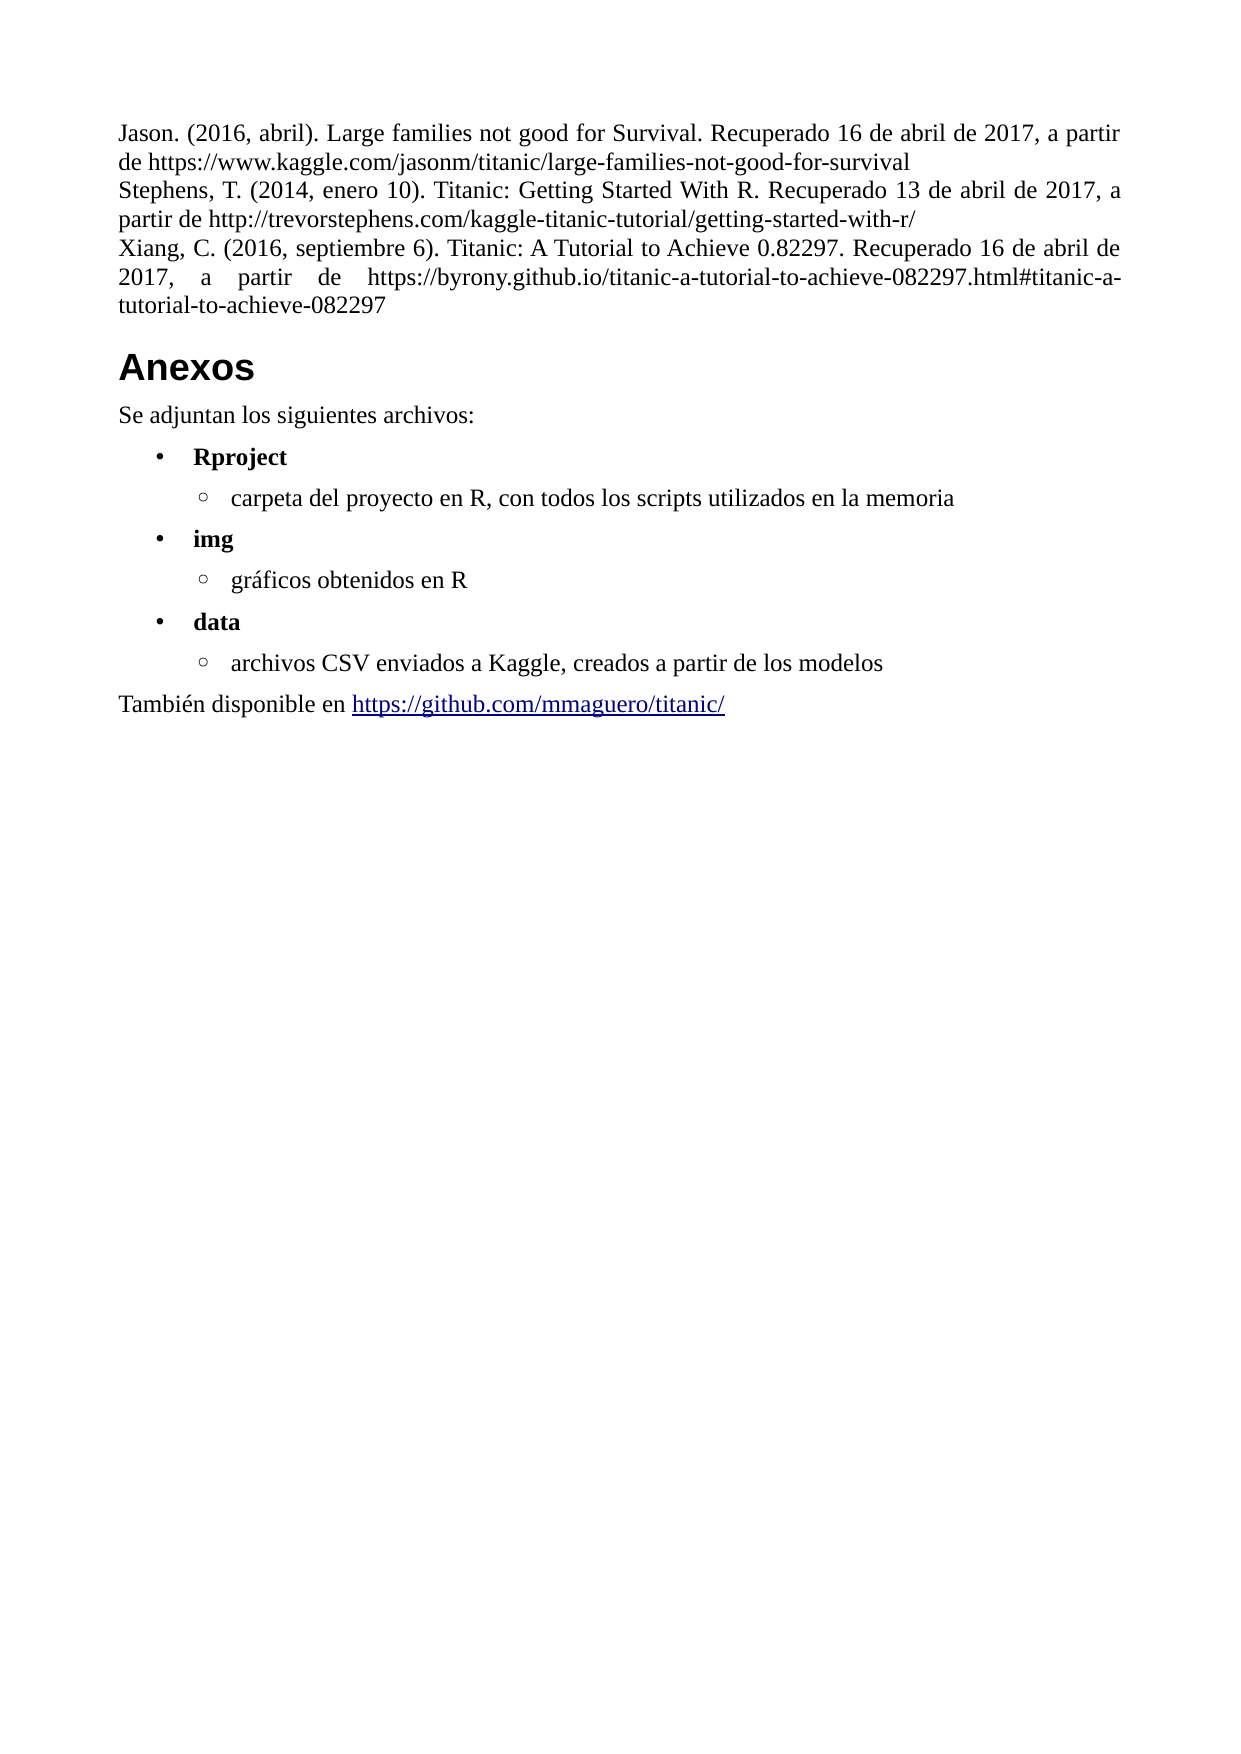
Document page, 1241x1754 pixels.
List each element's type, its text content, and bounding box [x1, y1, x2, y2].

list img [156, 524, 1122, 553]
text Se adjuntan los siguientes archivos: [118, 401, 1122, 429]
subtitle Anexos [118, 344, 1122, 388]
text Jason. (2016, abril). Large families not good for Survival. Recuperado 16 de abril de 2017, a partir de https://www.kaggle.com/jasonm/titanic/large-families-not-good-for-survival [118, 118, 1122, 176]
list archivos CSV enviados a Kaggle, creados a partir de los modelos [193, 648, 1122, 677]
text También disponible en https://github.com/mmaguero/titanic/ [118, 689, 1122, 718]
list carpeta del proyecto en R, con todos los scripts utilizados en la memoria [193, 483, 1122, 512]
text Stephens, T. (2014, enero 10). Titanic: Getting Started With R. Recuperado 13 de abril de 2017, a partir de http://trevorstephens.com/kaggle-titanic-tutorial/getting-started-with-r/ [118, 176, 1122, 233]
text Xiang, C. (2016, septiembre 6). Titanic: A Tutorial to Achieve 0.82297. Recuperado 16 de abril de 2017, a partir de https://byrony.github.io/titanic-a-tutorial-to-achieve-082297.html#titanic-a-tutorial-to-achieve-082297 [118, 233, 1122, 319]
list data [156, 607, 1122, 636]
list gráficos obtenidos en R [193, 566, 1122, 594]
list Rproject [156, 442, 1122, 471]
